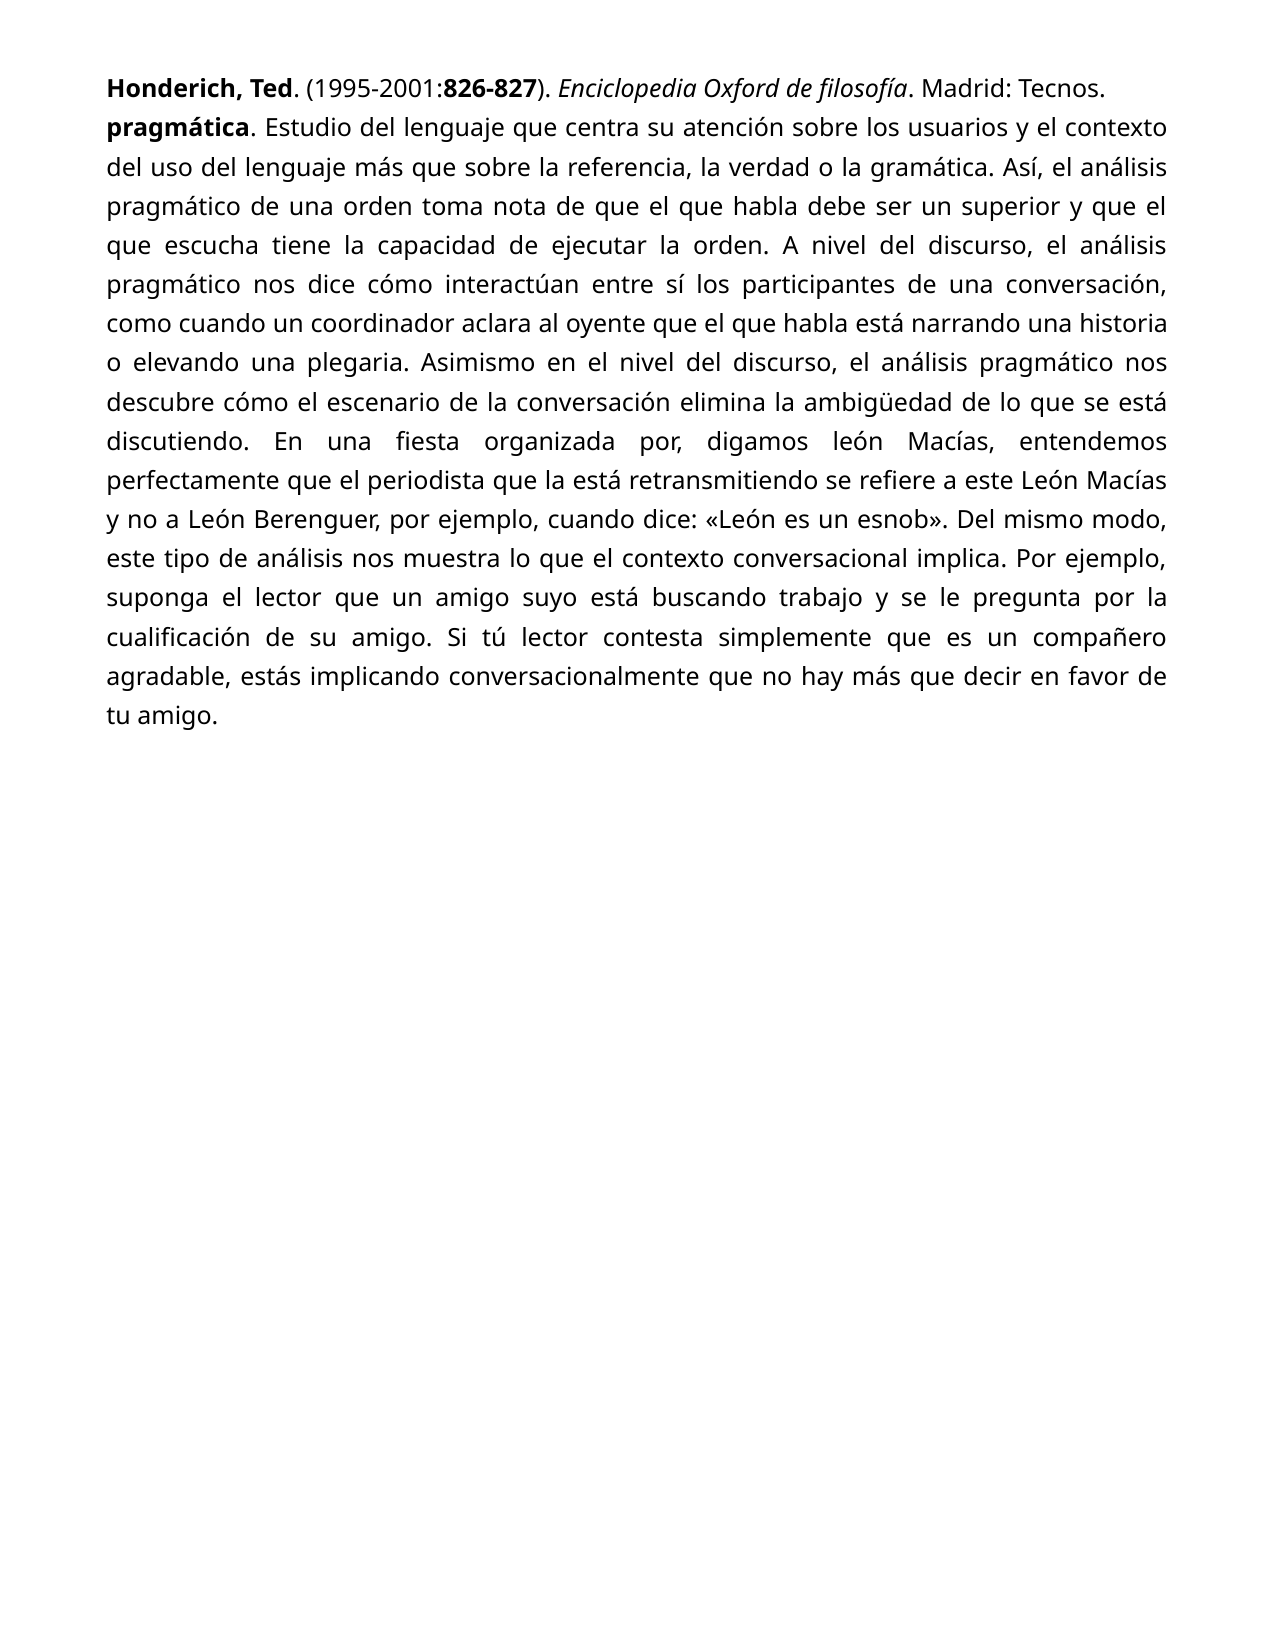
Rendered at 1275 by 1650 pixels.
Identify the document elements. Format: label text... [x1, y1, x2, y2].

text Honderich, Ted. (1995-2001:826-827). Enciclopedia Oxford de filosofía. Madrid: Tecnos. [106, 71, 1169, 105]
text pragmática. Estudio del lenguaje que centra su atención sobre los usuarios y el contexto del uso del lenguaje más que sobre la referencia, la verdad o la gramática. Así, el análisis pragmático de una orden toma nota de que el que habla debe ser un superior y que el que escucha tiene la capacidad de ejecutar la orden. A nivel del discurso, el análisis pragmático nos dice cómo interactúan entre sí los participantes de una conversación, como cuando un coordinador aclara al oyente que el que habla está narrando una historia o elevando una plegaria. Asimismo en el nivel del discurso, el análisis pragmático nos descubre cómo el escenario de la conversación elimina la ambigüedad de lo que se está discutiendo. En una fiesta organizada por, digamos león Macías, entendemos perfectamente que el periodista que la está retransmitiendo se refiere a este León Macías y no a León Berenguer, por ejemplo, cuando dice: «León es un esnob». Del mismo modo, este tipo de análisis nos muestra lo que el contexto conversacional implica. Por ejemplo, suponga el lector que un amigo suyo está buscando trabajo y se le pregunta por la cualificación de su amigo. Si tú lector contesta simplemente que es un compañero agradable, estás implicando conversacionalmente que no hay más que decir en favor de tu amigo. [106, 110, 1169, 732]
